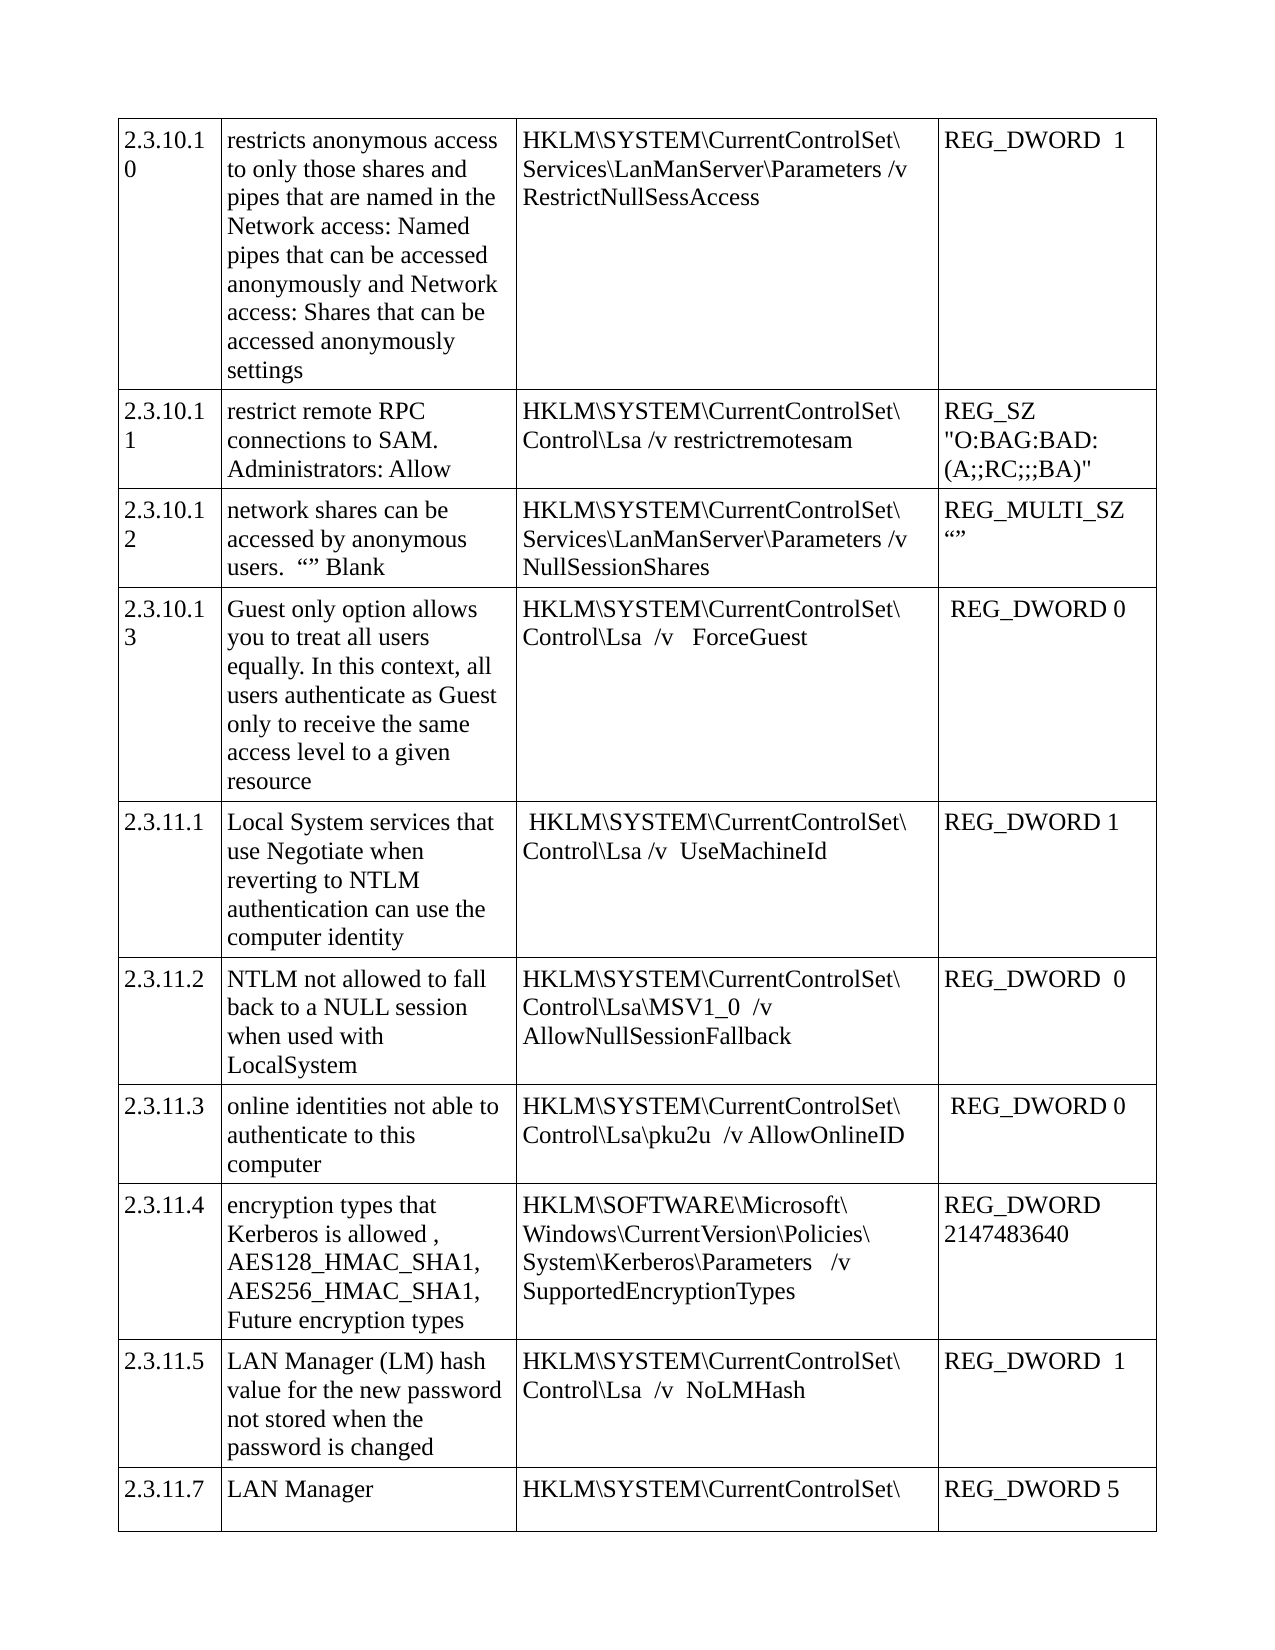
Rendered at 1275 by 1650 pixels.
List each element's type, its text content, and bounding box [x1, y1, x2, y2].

table_cell 2.3.11.2 [119, 958, 221, 1084]
table_cell 2.3.11.3 [119, 1085, 221, 1183]
table_cell REG_DWORD 0 [939, 958, 1156, 1084]
table_cell HKLM\SYSTEM\CurrentControlSet\Control\Lsa\MSV1_0 /v AllowNullSessionFallback [517, 958, 938, 1084]
table_cell online identities not able to authenticate to this computer [222, 1085, 516, 1183]
table_cell 2.3.10.11 [119, 390, 221, 488]
table_cell HKLM\SYSTEM\CurrentControlSet\Control\Lsa /v UseMachineId [517, 802, 938, 957]
table_cell REG_DWORD 0 [939, 588, 1156, 801]
table_cell HKLM\SYSTEM\CurrentControlSet\Services\LanManServer\Parameters /v RestrictNullSessAccess [517, 119, 938, 389]
table_cell REG_MULTI_SZ “” [939, 489, 1156, 587]
table_cell REG_DWORD 1 [939, 1340, 1156, 1467]
table_cell REG_DWORD 5 [939, 1468, 1156, 1531]
table_cell HKLM\SYSTEM\CurrentControlSet\Control\Lsa\pku2u /v AllowOnlineID [517, 1085, 938, 1183]
table_cell encryption types that Kerberos is allowed , AES128_HMAC_SHA1, AES256_HMAC_SHA1, Future encryption types [222, 1184, 516, 1339]
table_cell 2.3.11.5 [119, 1340, 221, 1467]
table_cell REG_DWORD 1 [939, 119, 1156, 389]
table_cell 2.3.10.10 [119, 119, 221, 389]
table_cell REG_DWORD 0 [939, 1085, 1156, 1183]
table_cell network shares can be accessed by anonymous users. “” Blank [222, 489, 516, 587]
table_cell HKLM\SYSTEM\CurrentControlSet\Services\LanManServer\Parameters /v NullSessionShares [517, 489, 938, 587]
table_cell REG_DWORD 1 [939, 802, 1156, 957]
table_cell 2.3.10.13 [119, 588, 221, 801]
table_cell Guest only option allows you to treat all users equally. In this context, all users authenticate as Guest only to receive the same access level to a given resource [222, 588, 516, 801]
table_cell REG_SZ "O:BAG:BAD:(A;;RC;;;BA)" [939, 390, 1156, 488]
table_cell Local System services that use Negotiate when reverting to NTLM authentication can use the computer identity [222, 802, 516, 957]
table_cell HKLM\SYSTEM\CurrentControlSet\Control\Lsa /v restrictremotesam [517, 390, 938, 488]
table_cell NTLM not allowed to fall back to a NULL session when used with LocalSystem [222, 958, 516, 1084]
table_cell 2.3.10.12 [119, 489, 221, 587]
table_cell HKLM\SYSTEM\CurrentControlSet\Control\Lsa /v ForceGuest [517, 588, 938, 801]
table_cell restricts anonymous access to only those shares and pipes that are named in the Network access: Named pipes that can be accessed anonymously and Network access: Shares that can be accessed anonymously settings [222, 119, 516, 389]
table_cell 2.3.11.7 [119, 1468, 221, 1531]
table_cell HKLM\SYSTEM\CurrentControlSet\ [517, 1468, 938, 1531]
table_cell LAN Manager (LM) hash value for the new password not stored when the password is changed [222, 1340, 516, 1467]
table_cell 2.3.11.1 [119, 802, 221, 957]
table_cell HKLM\SYSTEM\CurrentControlSet\Control\Lsa /v NoLMHash [517, 1340, 938, 1467]
table_cell 2.3.11.4 [119, 1184, 221, 1339]
table_cell restrict remote RPC connections to SAM. Administrators: Allow [222, 390, 516, 488]
table_cell REG_DWORD 2147483640 [939, 1184, 1156, 1339]
table_cell HKLM\SOFTWARE\Microsoft\Windows\CurrentVersion\Policies\System\Kerberos\Parameters /v SupportedEncryptionTypes [517, 1184, 938, 1339]
table_cell LAN Manager [222, 1468, 516, 1531]
